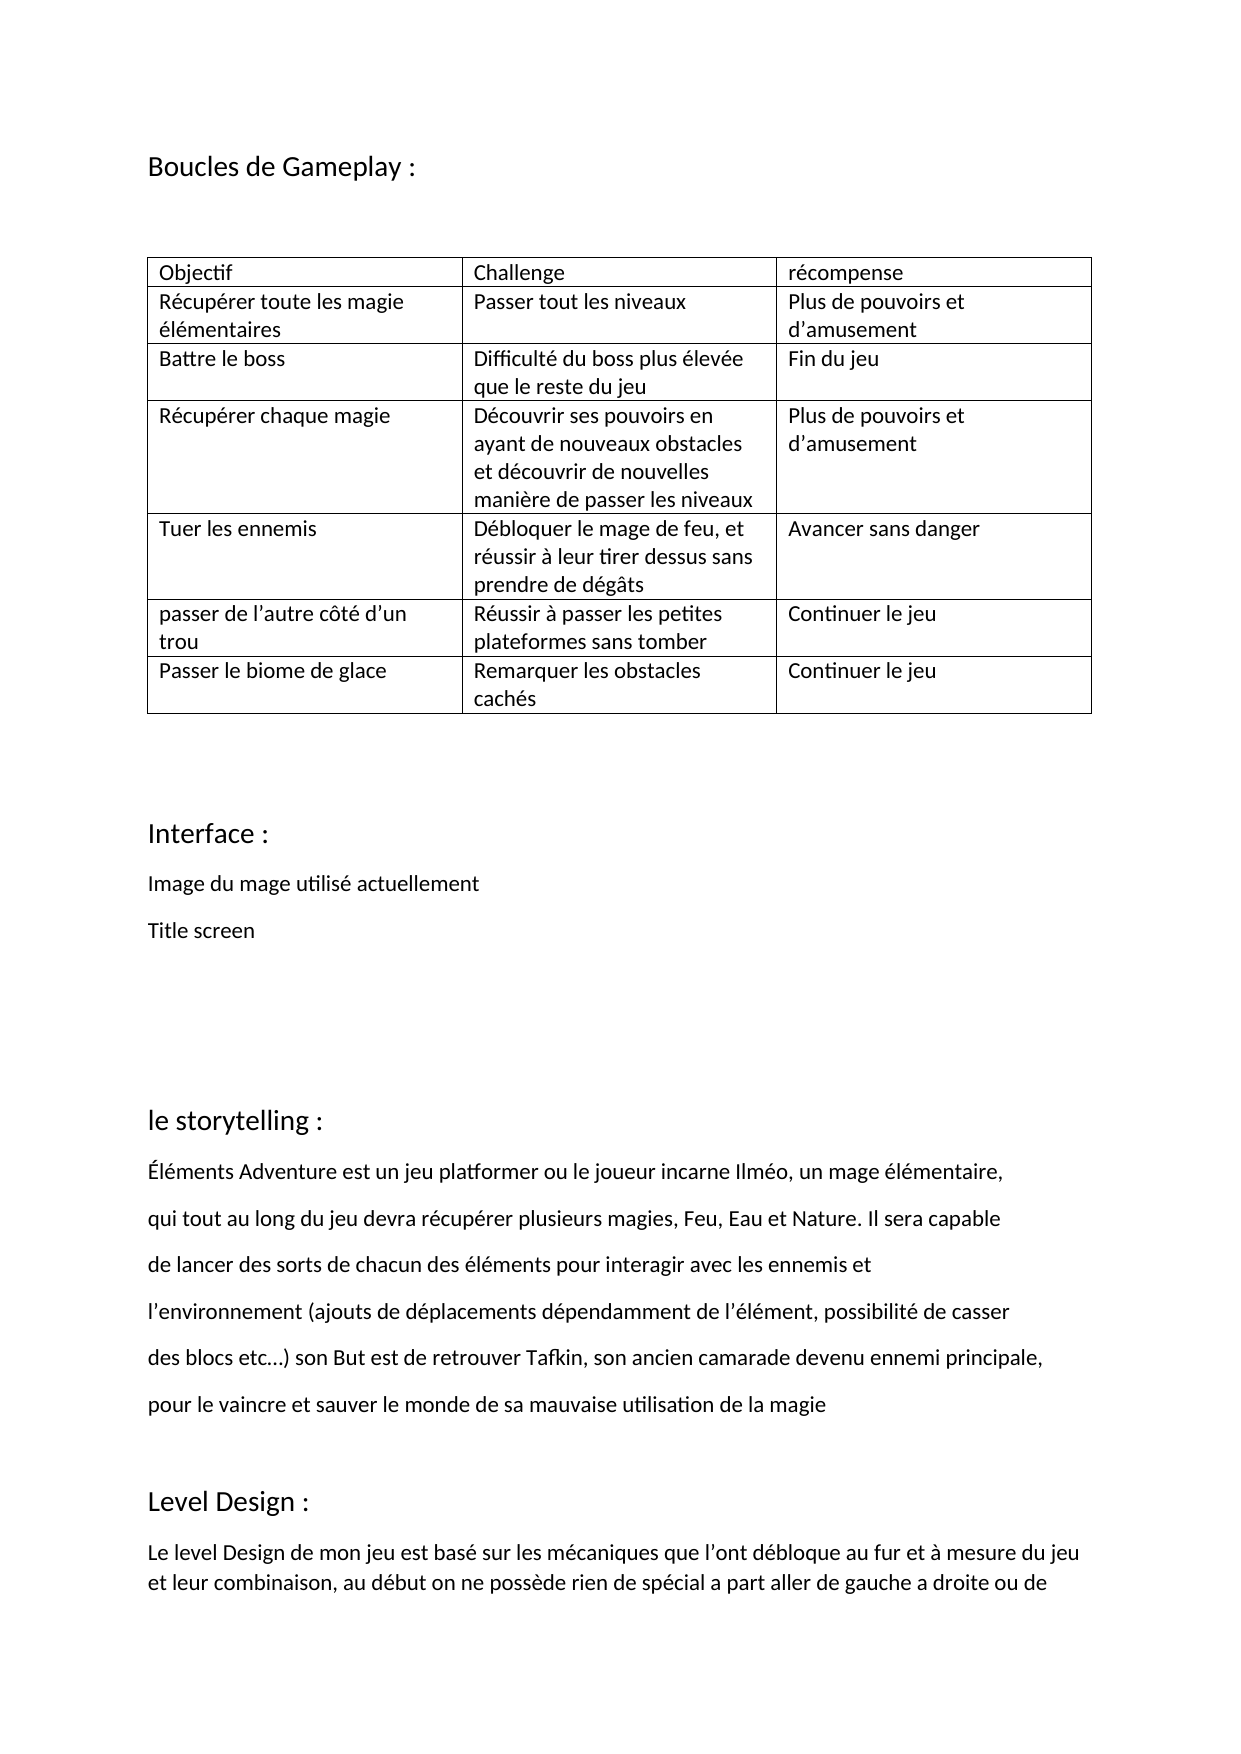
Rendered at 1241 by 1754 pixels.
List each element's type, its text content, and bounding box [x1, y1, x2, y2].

table_cell Battre le boss [148, 344, 462, 400]
text de lancer des sorts de chacun des éléments pour interagir avec les ennemis et [148, 1250, 1093, 1278]
table_cell Débloquer le mage de feu, et réussir à leur tirer dessus sans prendre de dégâts [463, 514, 776, 598]
text Éléments Adventure est un jeu platformer ou le joueur incarne Ilméo, un mage élémentaire, [148, 1157, 1093, 1185]
text qui tout au long du jeu devra récupérer plusieurs magies, Feu, Eau et Nature. Il sera capable [148, 1204, 1093, 1232]
table_cell Passer tout les niveaux [463, 287, 776, 343]
text Image du mage utilisé actuellement [148, 869, 1093, 898]
text Title screen [148, 916, 1093, 944]
table_cell Continuer le jeu [777, 600, 1091, 656]
text le storytelling : [148, 1102, 1093, 1138]
table_cell Réussir à passer les petites plateformes sans tomber [463, 600, 776, 656]
table_cell Tuer les ennemis [148, 514, 462, 598]
table_cell Remarquer les obstacles cachés [463, 657, 776, 713]
text l’environnement (ajouts de déplacements dépendamment de l’élément, possibilité de casser [148, 1297, 1093, 1325]
table_cell Récupérer toute les magie élémentaires [148, 287, 462, 343]
text Le level Design de mon jeu est basé sur les mécaniques que l’ont débloque au fur et à mesure du jeu et leur combinaison, au début on ne possède rien de spécial a part aller de gauche a droite ou de [148, 1538, 1093, 1596]
table_cell Plus de pouvoirs et d’amusement [777, 287, 1091, 343]
table_cell Avancer sans danger [777, 514, 1091, 598]
table_cell Récupérer chaque magie [148, 401, 462, 513]
text pour le vaincre et sauver le monde de sa mauvaise utilisation de la magie [148, 1390, 1093, 1418]
table_cell Passer le biome de glace [148, 657, 462, 713]
table_cell Plus de pouvoirs et d’amusement [777, 401, 1091, 513]
text Boucles de Gameplay : [148, 148, 1093, 183]
table_header Objectif [148, 258, 462, 286]
table_cell Difficulté du boss plus élevée que le reste du jeu [463, 344, 776, 400]
table_cell Continuer le jeu [777, 657, 1091, 713]
table_header Challenge [463, 258, 776, 286]
table_header récompense [777, 258, 1091, 286]
table_cell Découvrir ses pouvoirs en ayant de nouveaux obstacles et découvrir de nouvelles manière de passer les niveaux [463, 401, 776, 513]
table_cell passer de l’autre côté d’un trou [148, 600, 462, 656]
text des blocs etc…) son But est de retrouver Tafkin, son ancien camarade devenu ennemi principale, [148, 1343, 1093, 1371]
table_cell Fin du jeu [777, 344, 1091, 400]
text Interface : [148, 815, 1093, 851]
text Level Design : [148, 1483, 1093, 1519]
